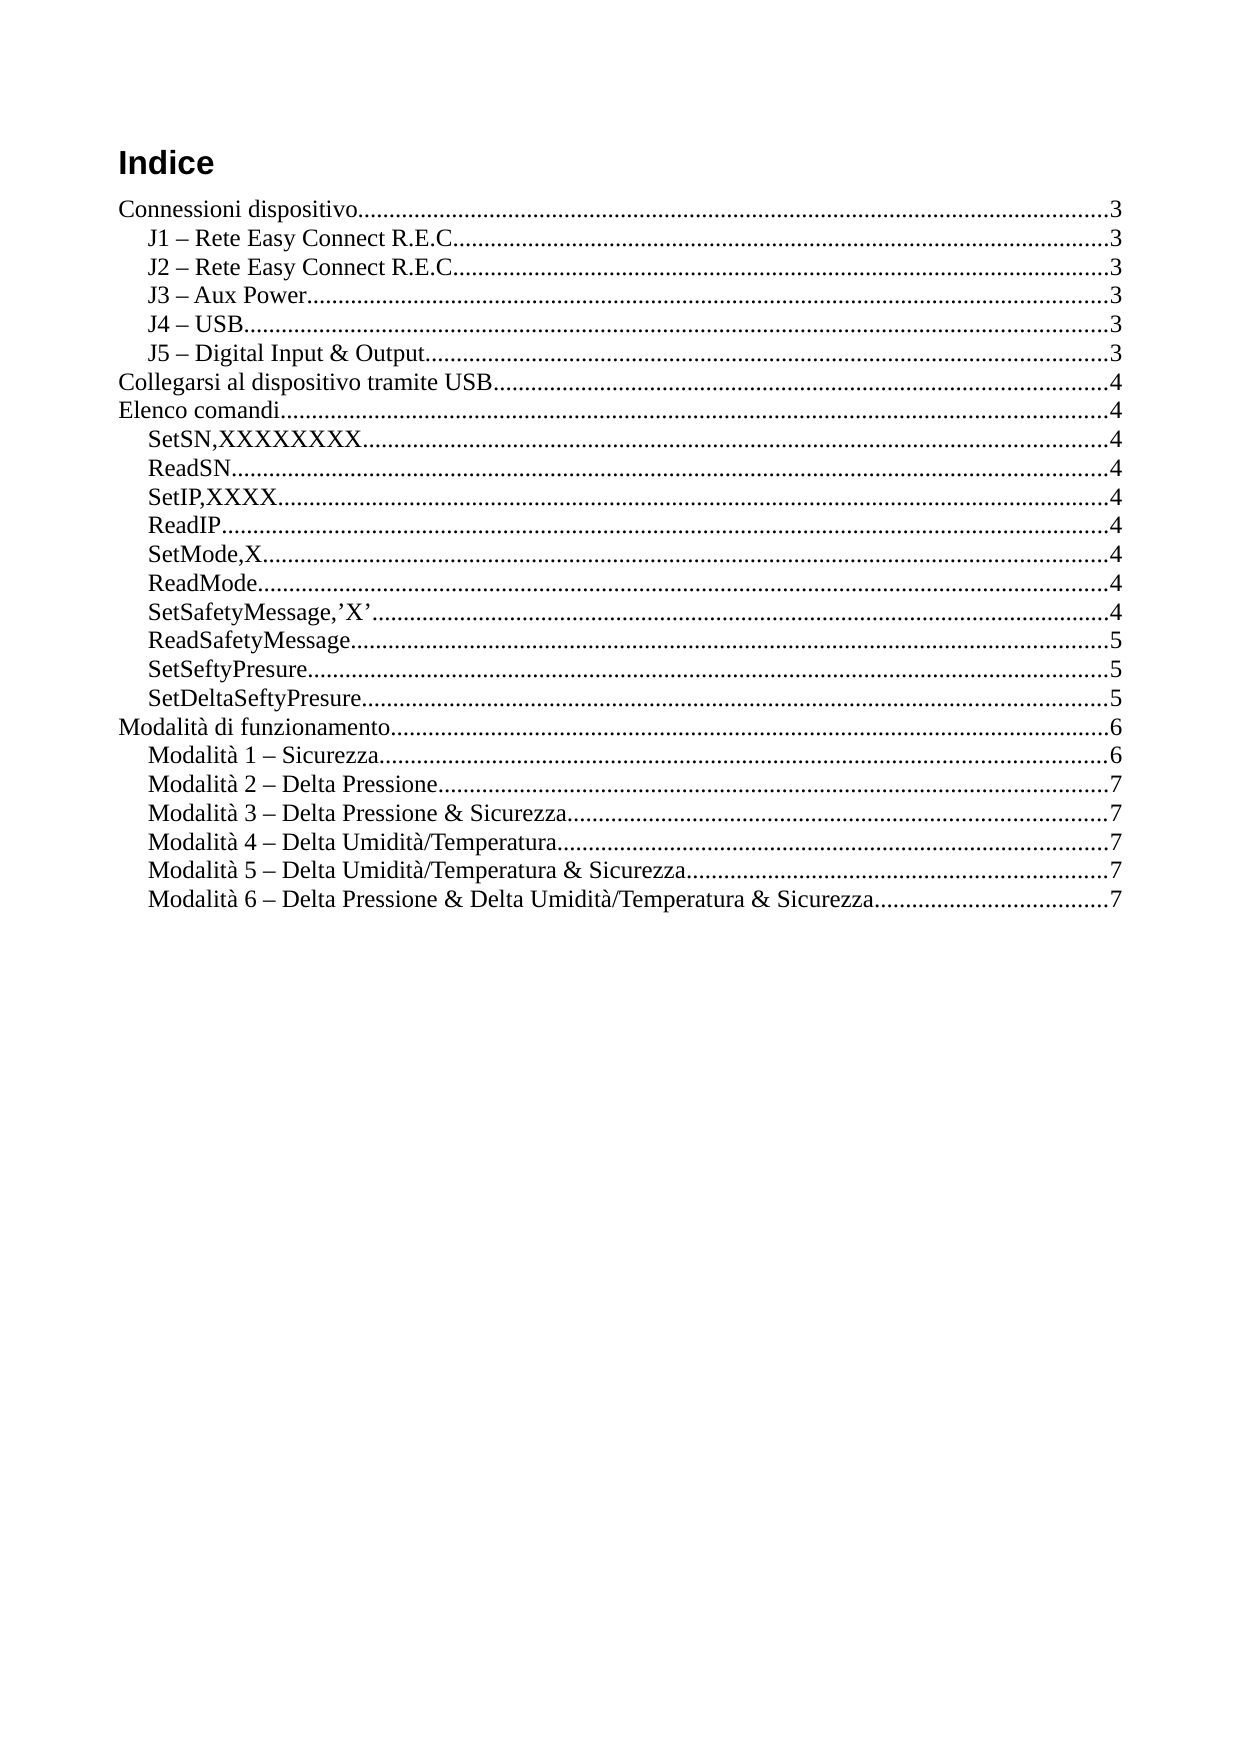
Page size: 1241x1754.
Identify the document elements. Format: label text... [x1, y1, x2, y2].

text J1 – Rete Easy Connect R.E.C. 3 [148, 223, 1122, 252]
text ReadMode 4 [148, 568, 1122, 597]
text Modalità 1 – Sicurezza 6 [148, 740, 1122, 769]
text Modalità 4 – Delta Umidità/Temperatura 7 [148, 827, 1122, 855]
text Modalità 6 – Delta Pressione & Delta Umidità/Temperatura & Sicurezza 7 [148, 884, 1122, 913]
text ReadIP 4 [148, 510, 1122, 539]
subtitle Indice [118, 143, 1122, 182]
text J5 – Digital Input & Output 3 [148, 338, 1122, 367]
text ReadSafetyMessage 5 [148, 625, 1122, 654]
text J2 – Rete Easy Connect R.E.C. 3 [148, 252, 1122, 280]
text SetSeftyPresure 5 [148, 654, 1122, 683]
text SetIP,XXXX 4 [148, 482, 1122, 510]
text J3 – Aux Power 3 [148, 280, 1122, 309]
text ReadSN 4 [148, 453, 1122, 482]
text Collegarsi al dispositivo tramite USB 4 [118, 367, 1122, 395]
text J4 – USB 3 [148, 309, 1122, 338]
text SetMode,X 4 [148, 539, 1122, 568]
text SetSN,XXXXXXXX 4 [148, 424, 1122, 453]
text Modalità 3 – Delta Pressione & Sicurezza 7 [148, 798, 1122, 827]
text Elenco comandi 4 [118, 395, 1122, 424]
text SetSafetyMessage,’X’ 4 [148, 597, 1122, 625]
text Connessioni dispositivo 3 [118, 194, 1122, 223]
text Modalità di funzionamento 6 [118, 712, 1122, 740]
text SetDeltaSeftyPresure 5 [148, 683, 1122, 712]
text Modalità 5 – Delta Umidità/Temperatura & Sicurezza 7 [148, 855, 1122, 884]
text Modalità 2 – Delta Pressione 7 [148, 769, 1122, 798]
